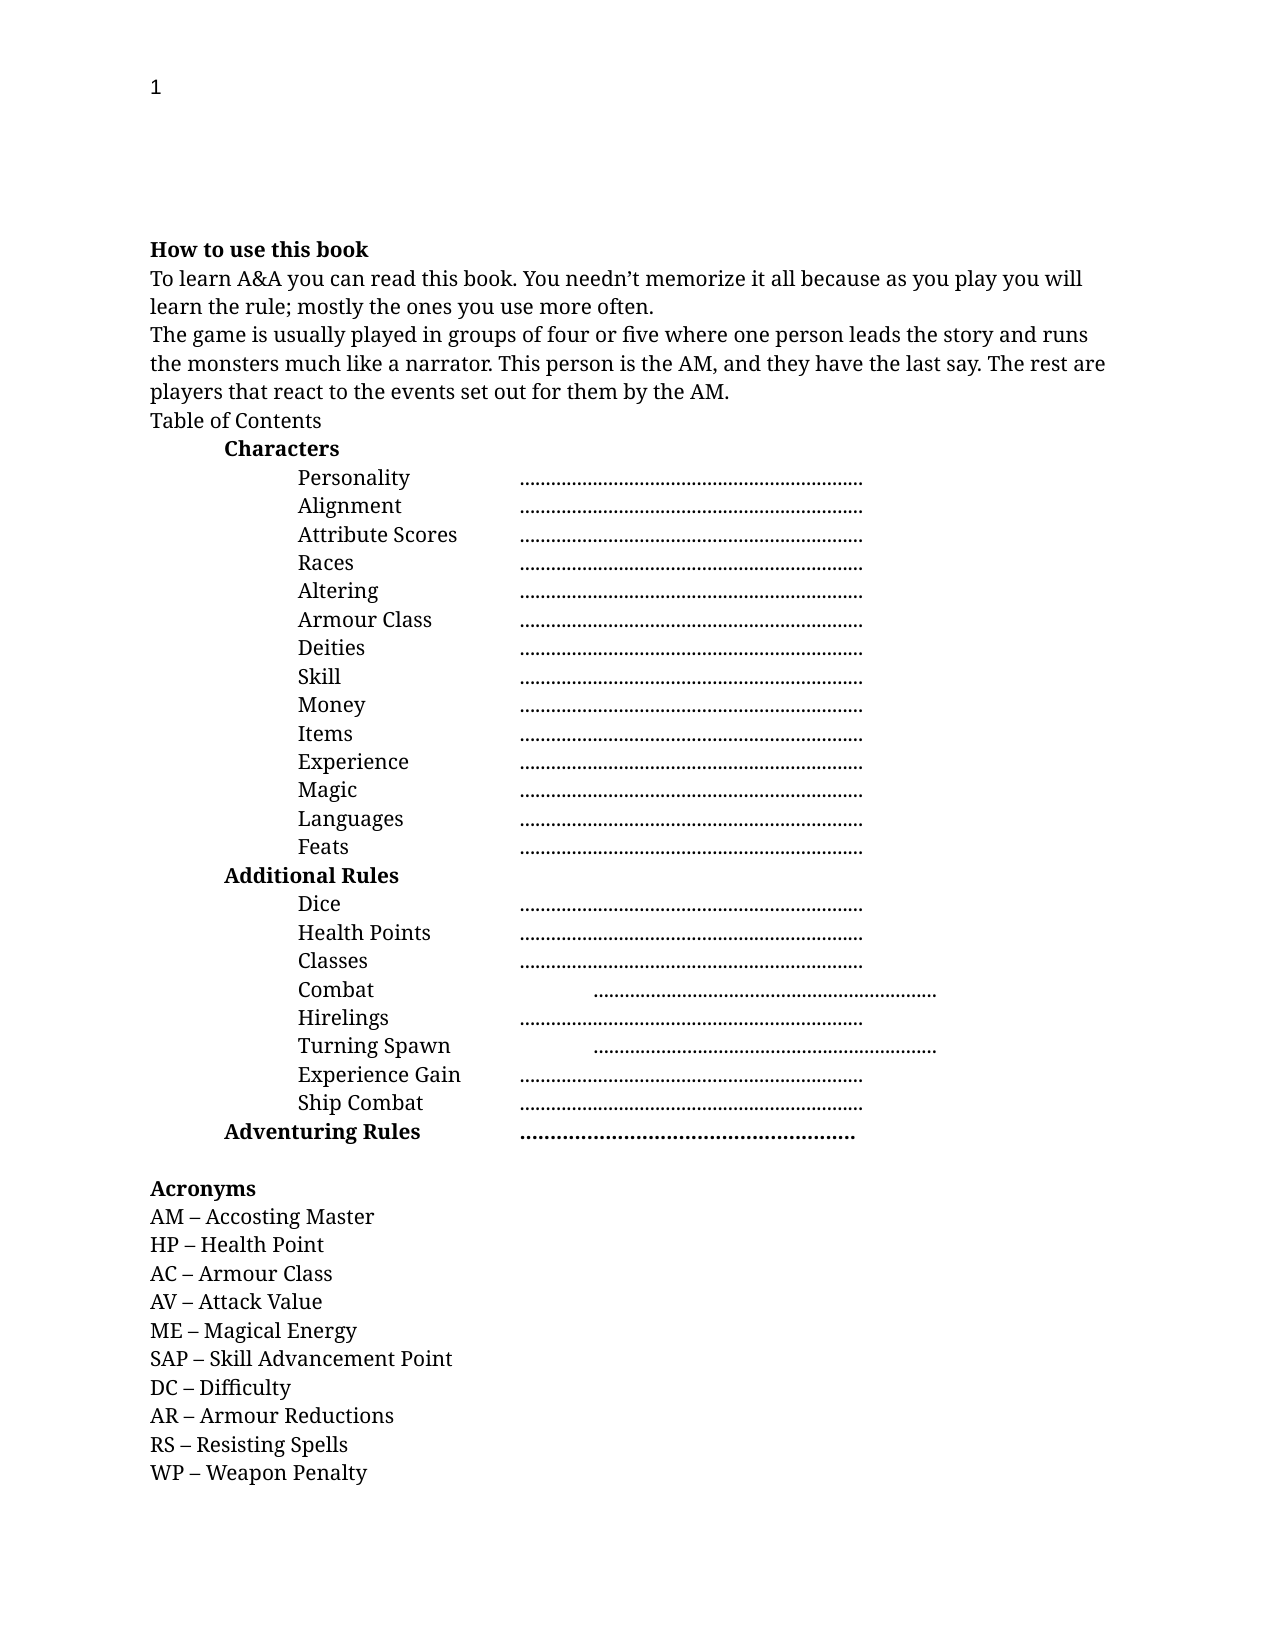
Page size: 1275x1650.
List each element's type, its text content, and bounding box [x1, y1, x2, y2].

text ME – Magical Energy [150, 1316, 1125, 1344]
text Feats .................................................................. [150, 832, 1125, 861]
text Characters [150, 434, 1125, 463]
text Deities .................................................................. [150, 633, 1125, 662]
text Experience .................................................................. [150, 747, 1125, 776]
text Classes .................................................................. [150, 946, 1125, 975]
text Acronyms [150, 1174, 1125, 1202]
text AV – Attack Value [150, 1287, 1125, 1316]
text WP – Weapon Penalty [150, 1458, 1125, 1487]
text How to use this book [150, 235, 1125, 264]
text Hirelings .................................................................. [150, 1003, 1125, 1032]
text Additional Rules [150, 861, 1125, 889]
text AR – Armour Reductions [150, 1401, 1125, 1430]
text Turning Spawn .................................................................. [150, 1032, 1125, 1060]
text Languages .................................................................. [150, 804, 1125, 832]
text Experience Gain .................................................................. [150, 1060, 1125, 1088]
text HP – Health Point [150, 1231, 1125, 1259]
text Skill .................................................................. [150, 662, 1125, 690]
text To learn A&A you can read this book. You needn’t memorize it all because as you play you will learn the rule; mostly the ones you use more often. [150, 264, 1125, 321]
text Ship Combat .................................................................. [150, 1088, 1125, 1117]
text AC – Armour Class [150, 1259, 1125, 1287]
text Altering .................................................................. [150, 577, 1125, 605]
text RS – Resisting Spells [150, 1430, 1125, 1458]
text Races .................................................................. [150, 548, 1125, 577]
text Money .................................................................. [150, 690, 1125, 719]
text Adventuring Rules ....................................................... [150, 1117, 1125, 1145]
text Items .................................................................. [150, 719, 1125, 747]
text Table of Contents [150, 406, 1125, 434]
text AM – Accosting Master [150, 1202, 1125, 1231]
text The game is usually played in groups of four or five where one person leads the story and runs the monsters much like a narrator. This person is the AM, and they have the last say. The rest are players that react to the events set out for them by the AM. [150, 321, 1125, 406]
text Health Points .................................................................. [150, 918, 1125, 946]
text Alignment .................................................................. [150, 491, 1125, 520]
text Dice .................................................................. [150, 889, 1125, 918]
text Magic .................................................................. [150, 776, 1125, 804]
text Personality .................................................................. [150, 463, 1125, 491]
text DC – Difficulty [150, 1373, 1125, 1401]
text Armour Class .................................................................. [150, 605, 1125, 633]
text SAP – Skill Advancement Point [150, 1344, 1125, 1373]
text Combat .................................................................. [150, 975, 1125, 1003]
text Attribute Scores .................................................................. [150, 520, 1125, 548]
